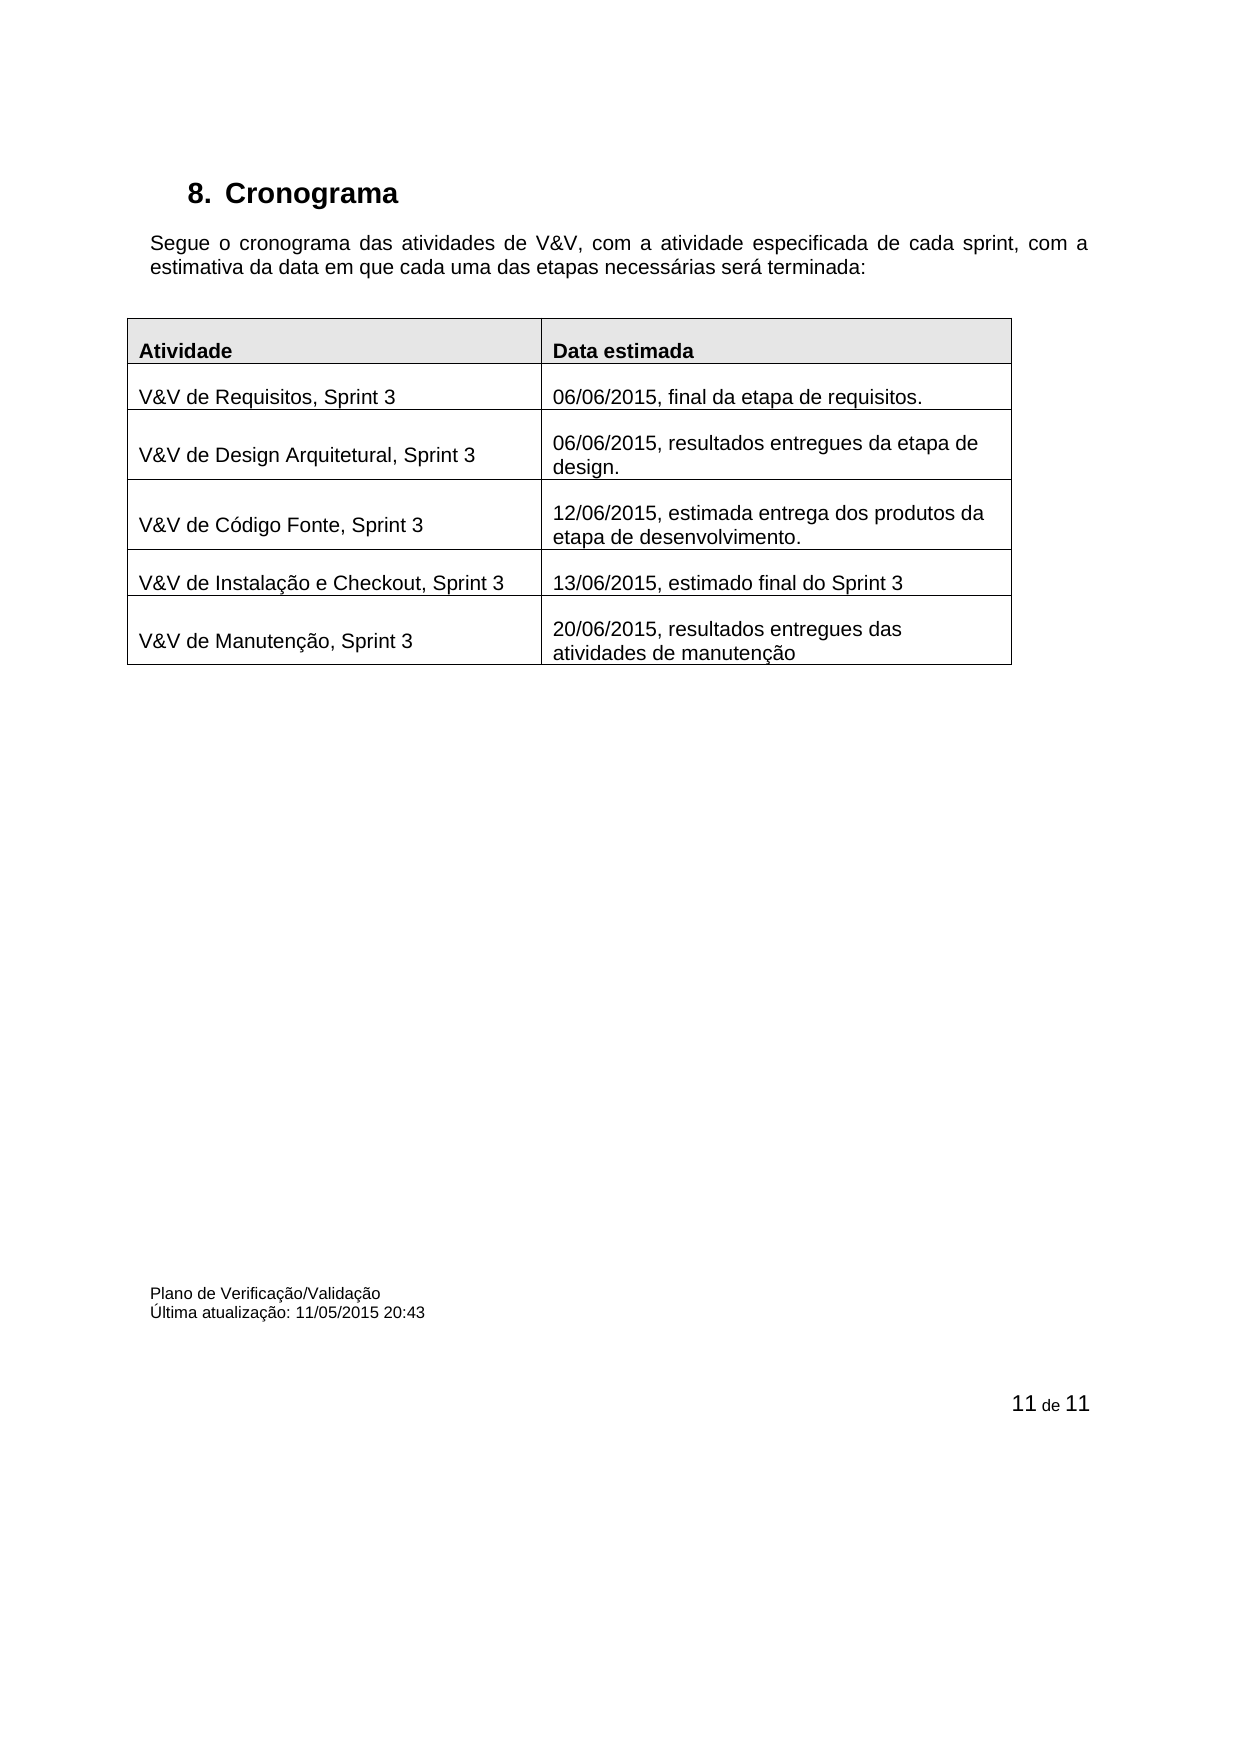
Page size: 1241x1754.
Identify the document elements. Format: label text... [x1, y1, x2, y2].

table_cell V&V de Manutenção, Sprint 3 [128, 596, 541, 664]
table_cell V&V de Design Arquitetural, Sprint 3 [128, 410, 541, 479]
table_cell 12/06/2015, estimada entrega dos produtos da etapa de desenvolvimento. [542, 480, 1011, 549]
table_header Data estimada [542, 319, 1011, 363]
table_cell 06/06/2015, resultados entregues da etapa de design. [542, 410, 1011, 479]
table_header Atividade [128, 319, 541, 363]
table_cell 06/06/2015, final da etapa de requisitos. [542, 364, 1011, 409]
table_cell V&V de Requisitos, Sprint 3 [128, 364, 541, 409]
table_cell V&V de Código Fonte, Sprint 3 [128, 480, 541, 549]
table_cell V&V de Instalação e Checkout, Sprint 3 [128, 550, 541, 594]
table_cell 20/06/2015, resultados entregues das atividades de manutenção [542, 596, 1011, 664]
subtitle Cronograma [187, 176, 1090, 210]
table_cell 13/06/2015, estimado final do Sprint 3 [542, 550, 1011, 594]
text Segue o cronograma das atividades de V&V, com a atividade especificada de cada sprint, com a estimativa da data em que cada uma das etapas necessárias será terminada: [150, 231, 1090, 279]
